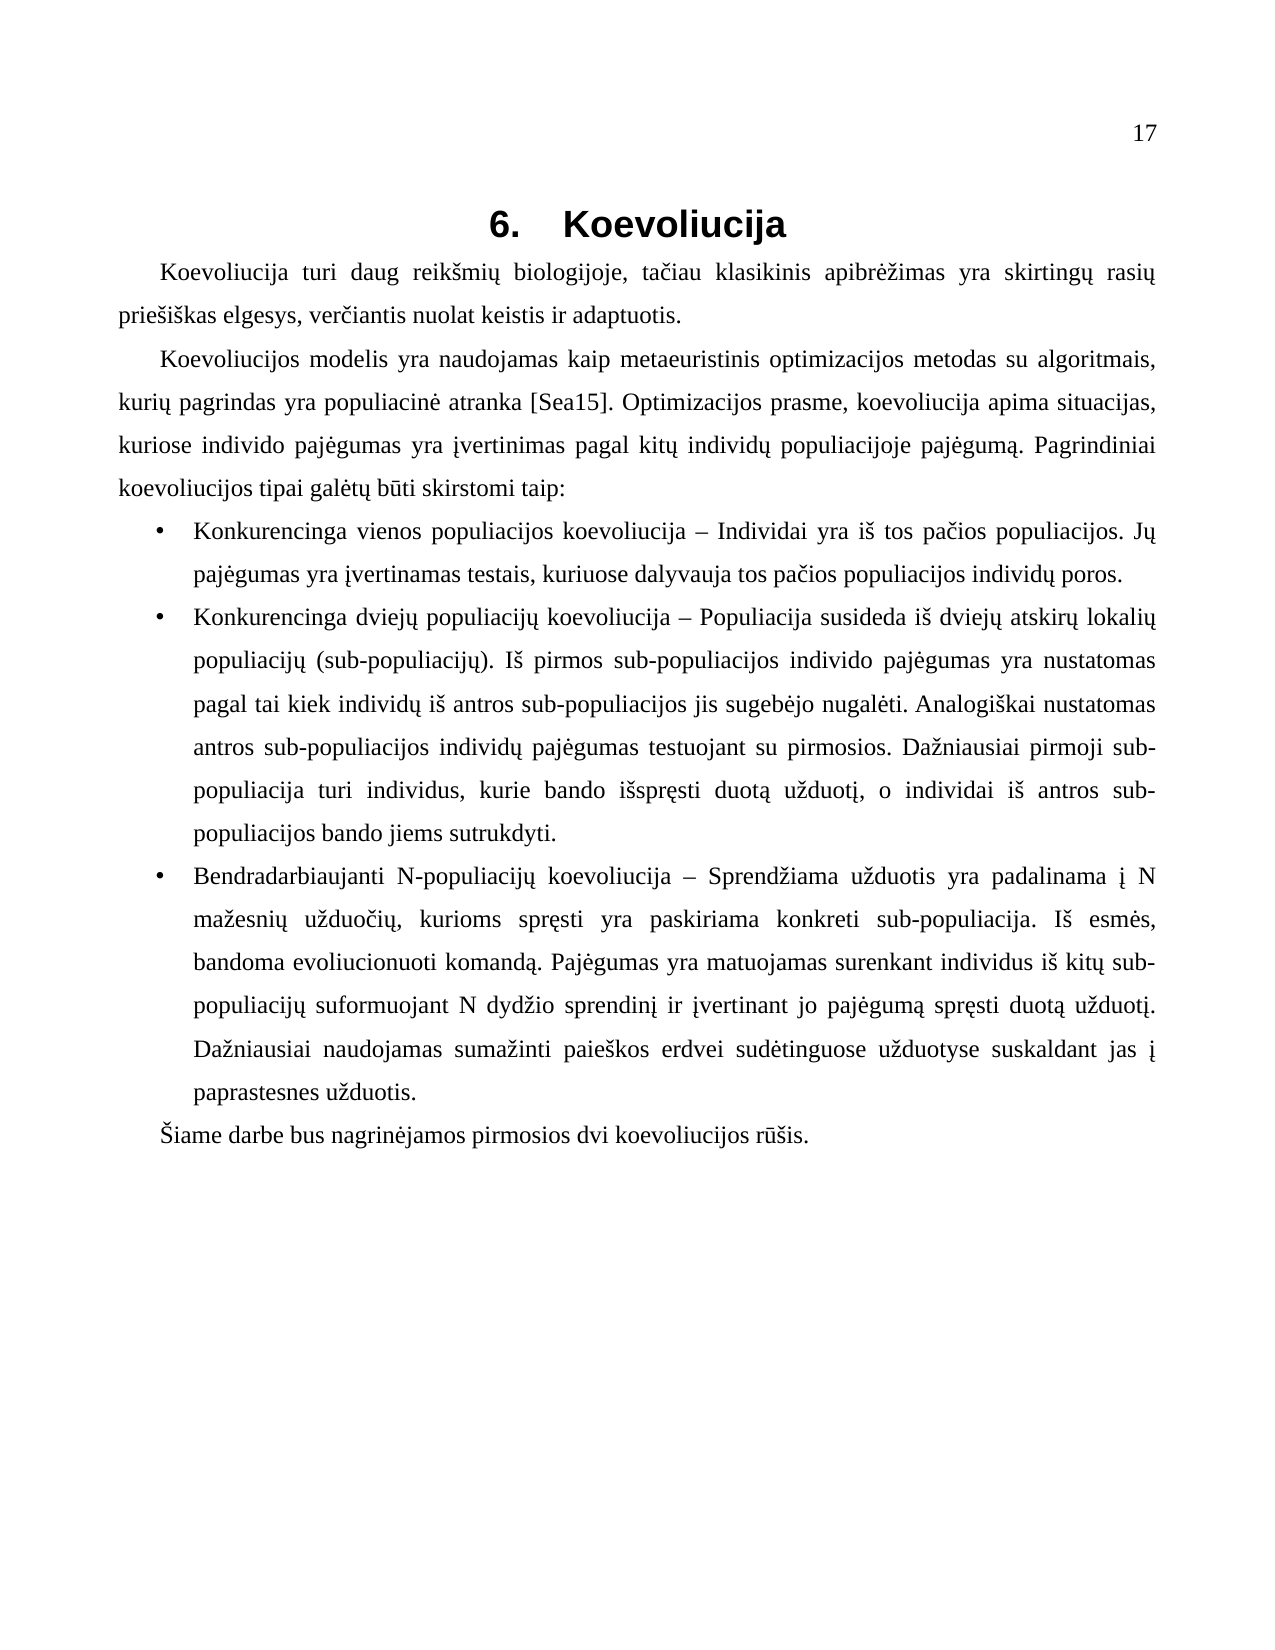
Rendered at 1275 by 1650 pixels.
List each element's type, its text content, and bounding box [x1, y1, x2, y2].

list Konkurencinga dviejų populiacijų koevoliucija – Populiacija susideda iš dviejų atskirų lokalių populiacijų (sub-populiacijų). Iš pirmos sub-populiacijos individo pajėgumas yra nustatomas pagal tai kiek individų iš antros sub-populiacijos jis sugebėjo nugalėti. Analogiškai nustatomas antros sub-populiacijos individų pajėgumas testuojant su pirmosios. Dažniausiai pirmoji sub-populiacija turi individus, kurie bando išspręsti duotą užduotį, o individai iš antros sub-populiacijos bando jiems sutrukdyti. [156, 602, 1157, 847]
text Koevoliucijos modelis yra naudojamas kaip metaeuristinis optimizacijos metodas su algoritmais, kurių pagrindas yra populiacinė atranka [Sea15]. Optimizacijos prasme, koevoliucija apima situacijas, kuriose individo pajėgumas yra įvertinimas pagal kitų individų populiacijoje pajėgumą. Pagrindiniai koevoliucijos tipai galėtų būti skirstomi taip: [118, 344, 1157, 502]
text Koevoliucija turi daug reikšmių biologijoje, tačiau klasikinis apibrėžimas yra skirtingų rasių priešiškas elgesys, verčiantis nuolat keistis ir adaptuotis. [118, 257, 1157, 329]
text Šiame darbe bus nagrinėjamos pirmosios dvi koevoliucijos rūšis. [118, 1120, 1157, 1149]
list Bendradarbiaujanti N-populiacijų koevoliucija – Sprendžiama užduotis yra padalinama į N mažesnių užduočių, kurioms spręsti yra paskiriama konkreti sub-populiacija. Iš esmės, bandoma evoliucionuoti komandą. Pajėgumas yra matuojamas surenkant individus iš kitų sub-populiacijų suformuojant N dydžio sprendinį ir įvertinant jo pajėgumą spręsti duotą užduotį. Dažniausiai naudojamas sumažinti paieškos erdvei sudėtinguose užduotyse suskaldant jas į paprastesnes užduotis. [156, 861, 1157, 1106]
subtitle Koevoliucija [118, 201, 1157, 245]
list Konkurencinga vienos populiacijos koevoliucija – Individai yra iš tos pačios populiacijos. Jų pajėgumas yra įvertinamas testais, kuriuose dalyvauja tos pačios populiacijos individų poros. [156, 516, 1157, 588]
